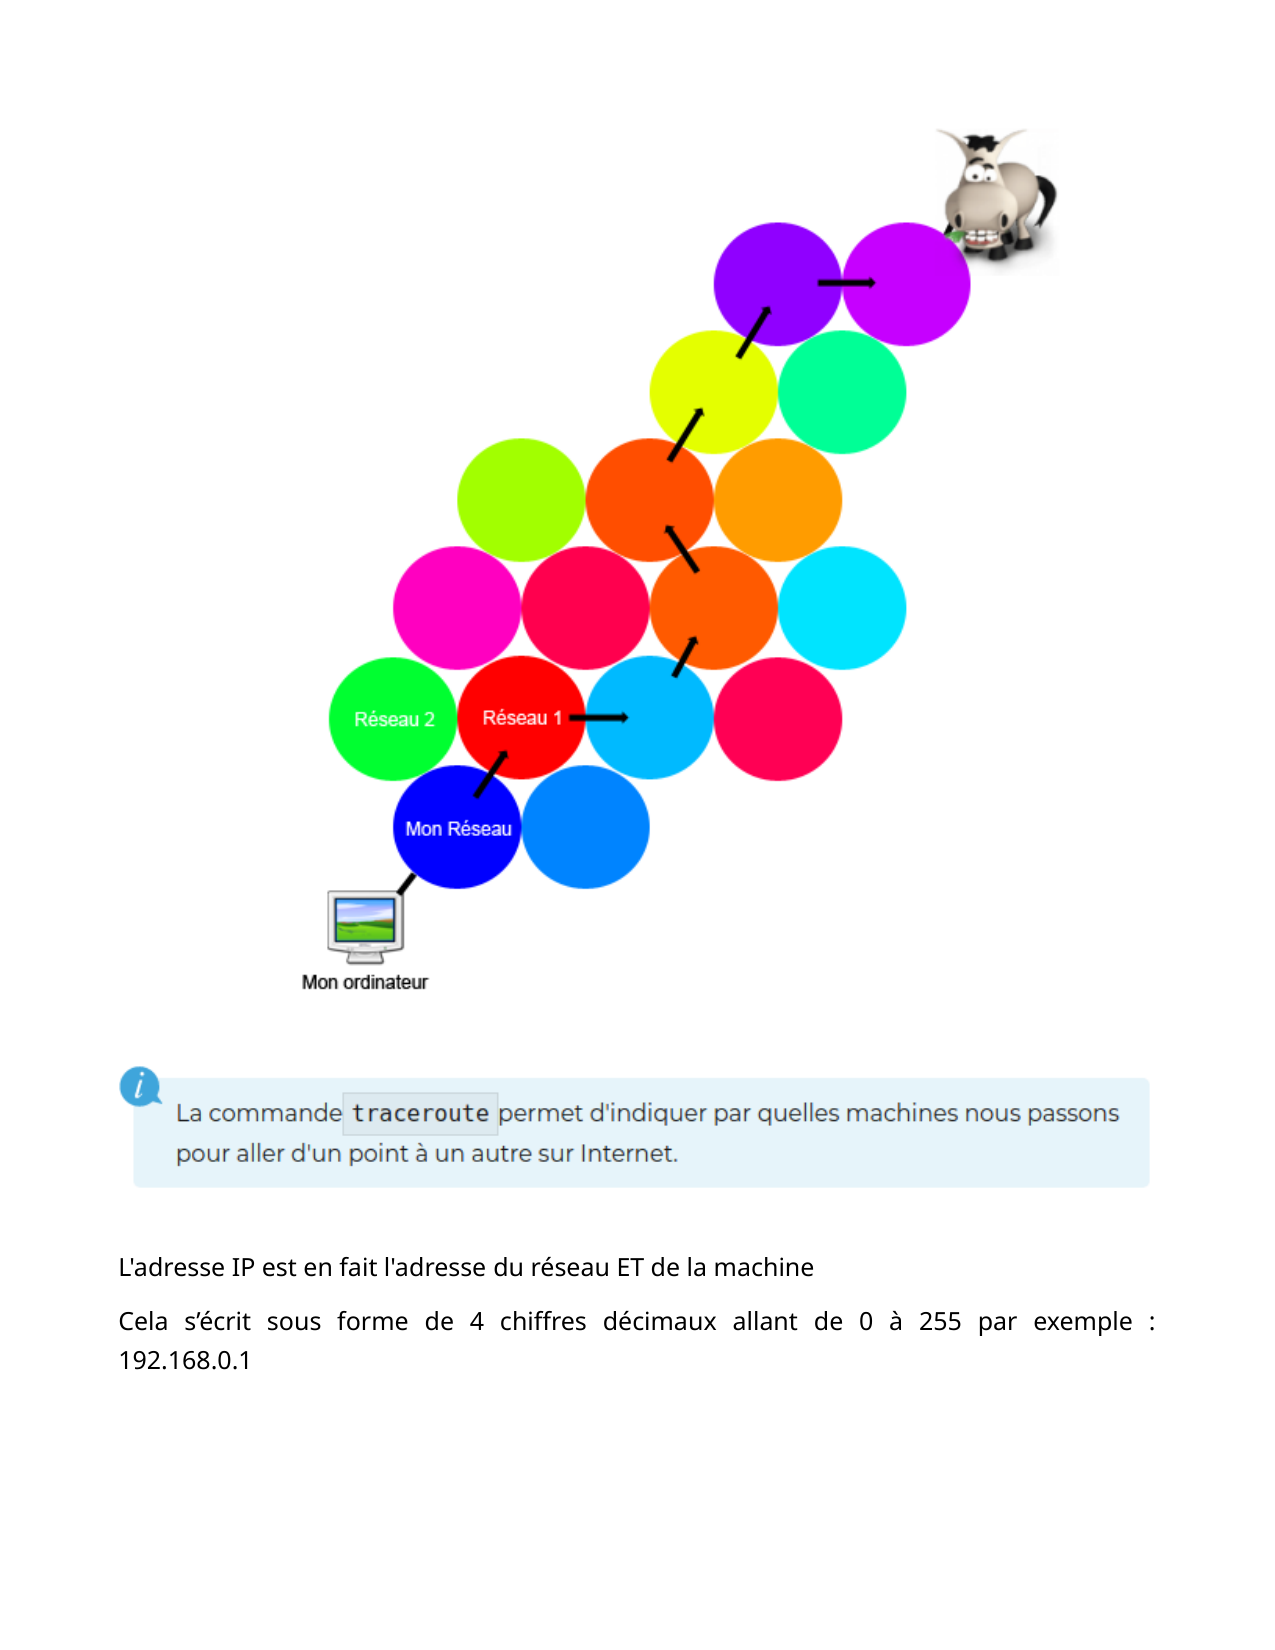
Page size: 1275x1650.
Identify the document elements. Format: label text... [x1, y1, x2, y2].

picture [118, 1059, 1157, 1198]
text Cela s’écrit sous forme de 4 chiffres décimaux allant de 0 à 255 par exemple : 192.168.0.1 [118, 1303, 1157, 1377]
picture [201, 118, 1074, 1008]
text L'adresse IP est en fait l'adresse du réseau ET de la machine [118, 1250, 1157, 1284]
